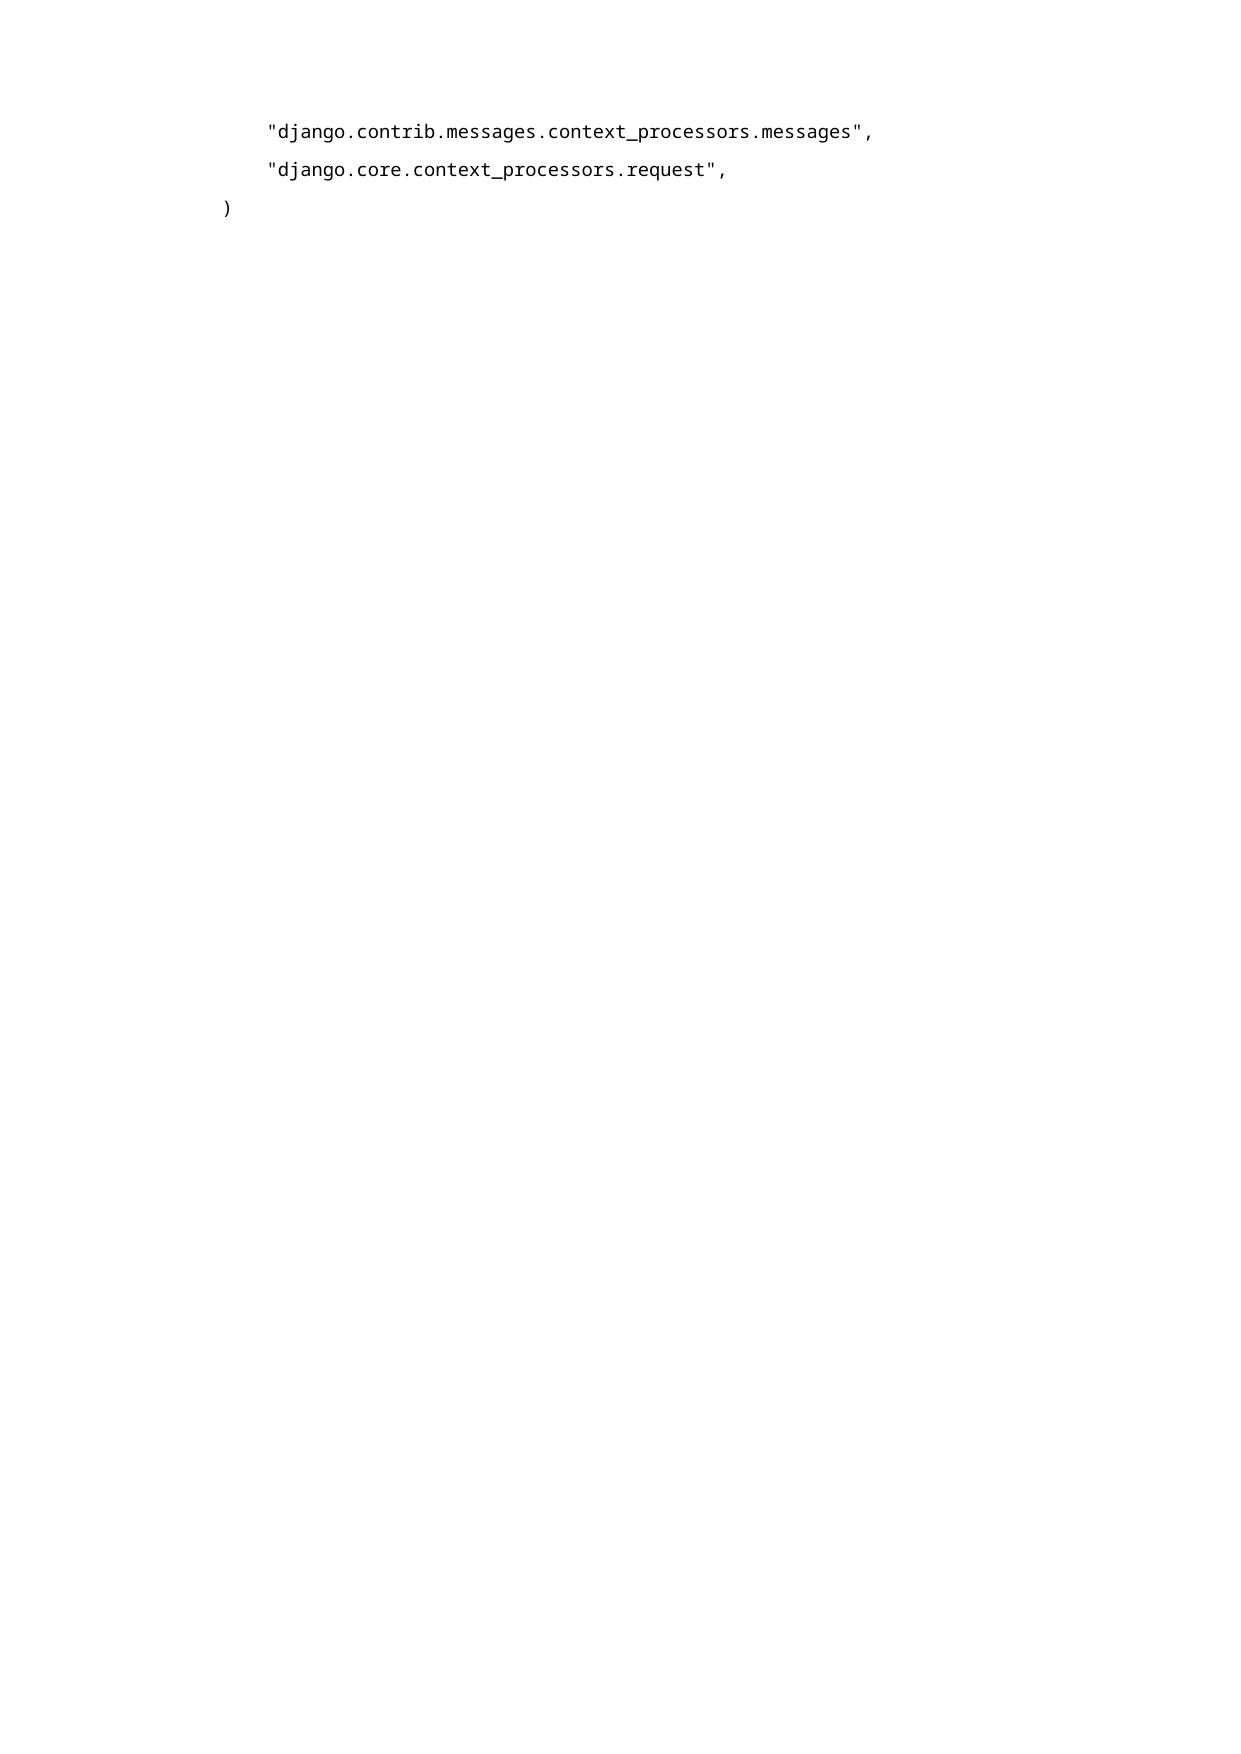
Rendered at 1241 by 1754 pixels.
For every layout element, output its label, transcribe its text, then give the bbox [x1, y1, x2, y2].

text "django.core.context_processors.request", [192, 156, 1116, 182]
text "django.contrib.messages.context_processors.messages", [192, 118, 1116, 144]
text ) [192, 194, 1116, 220]
